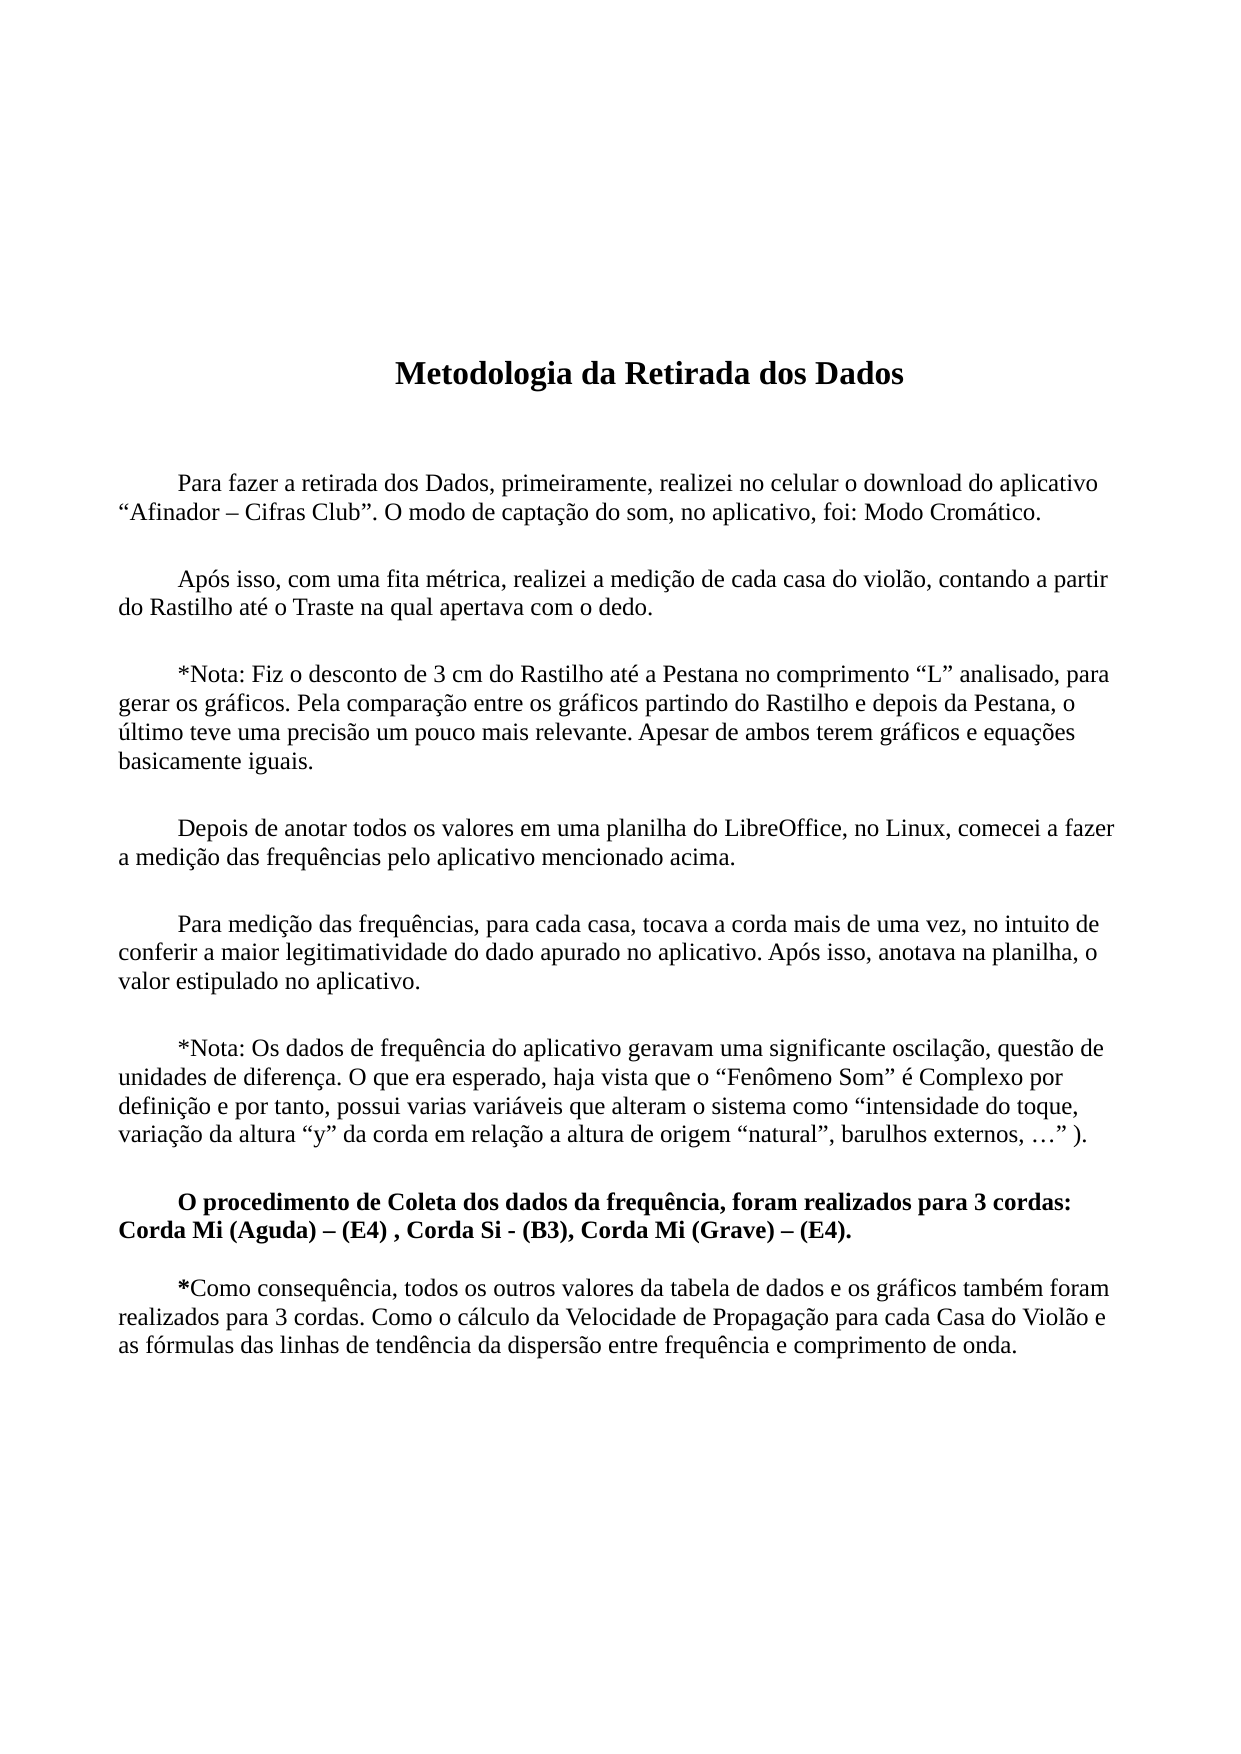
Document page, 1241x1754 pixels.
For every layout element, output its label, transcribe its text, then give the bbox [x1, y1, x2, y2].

text Metodologia da Retirada dos Dados [118, 353, 1122, 391]
text *Como consequência, todos os outros valores da tabela de dados e os gráficos também foram realizados para 3 cordas. Como o cálculo da Velocidade de Propagação para cada Casa do Violão e as fórmulas das linhas de tendência da dispersão entre frequência e comprimento de onda. [118, 1273, 1122, 1359]
text *Nota: Os dados de frequência do aplicativo geravam uma significante oscilação, questão de unidades de diferença. O que era esperado, haja vista que o “Fenômeno Som” é Complexo por definição e por tanto, possui varias variáveis que alteram o sistema como “intensidade do toque, variação da altura “y” da corda em relação a altura de origem “natural”, barulhos externos, …” ). [118, 1033, 1122, 1148]
text Para fazer a retirada dos Dados, primeiramente, realizei no celular o download do aplicativo “Afinador – Cifras Club”. O modo de captação do som, no aplicativo, foi: Modo Cromático. [118, 468, 1122, 525]
text O procedimento de Coleta dos dados da frequência, foram realizados para 3 cordas: Corda Mi (Aguda) – (E4) , Corda Si - (B3), Corda Mi (Grave) – (E4). [118, 1187, 1122, 1244]
text Para medição das frequências, para cada casa, tocava a corda mais de uma vez, no intuito de conferir a maior legitimatividade do dado apurado no aplicativo. Após isso, anotava na planilha, o valor estipulado no aplicativo. [118, 909, 1122, 995]
text *Nota: Fiz o desconto de 3 cm do Rastilho até a Pestana no comprimento “L” analisado, para gerar os gráficos. Pela comparação entre os gráficos partindo do Rastilho e depois da Pestana, o último teve uma precisão um pouco mais relevante. Apesar de ambos terem gráficos e equações basicamente iguais. [118, 659, 1122, 774]
text Após isso, com uma fita métrica, realizei a medição de cada casa do violão, contando a partir do Rastilho até o Traste na qual apertava com o dedo. [118, 564, 1122, 621]
text Depois de anotar todos os valores em uma planilha do LibreOffice, no Linux, comecei a fazer a medição das frequências pelo aplicativo mencionado acima. [118, 813, 1122, 870]
